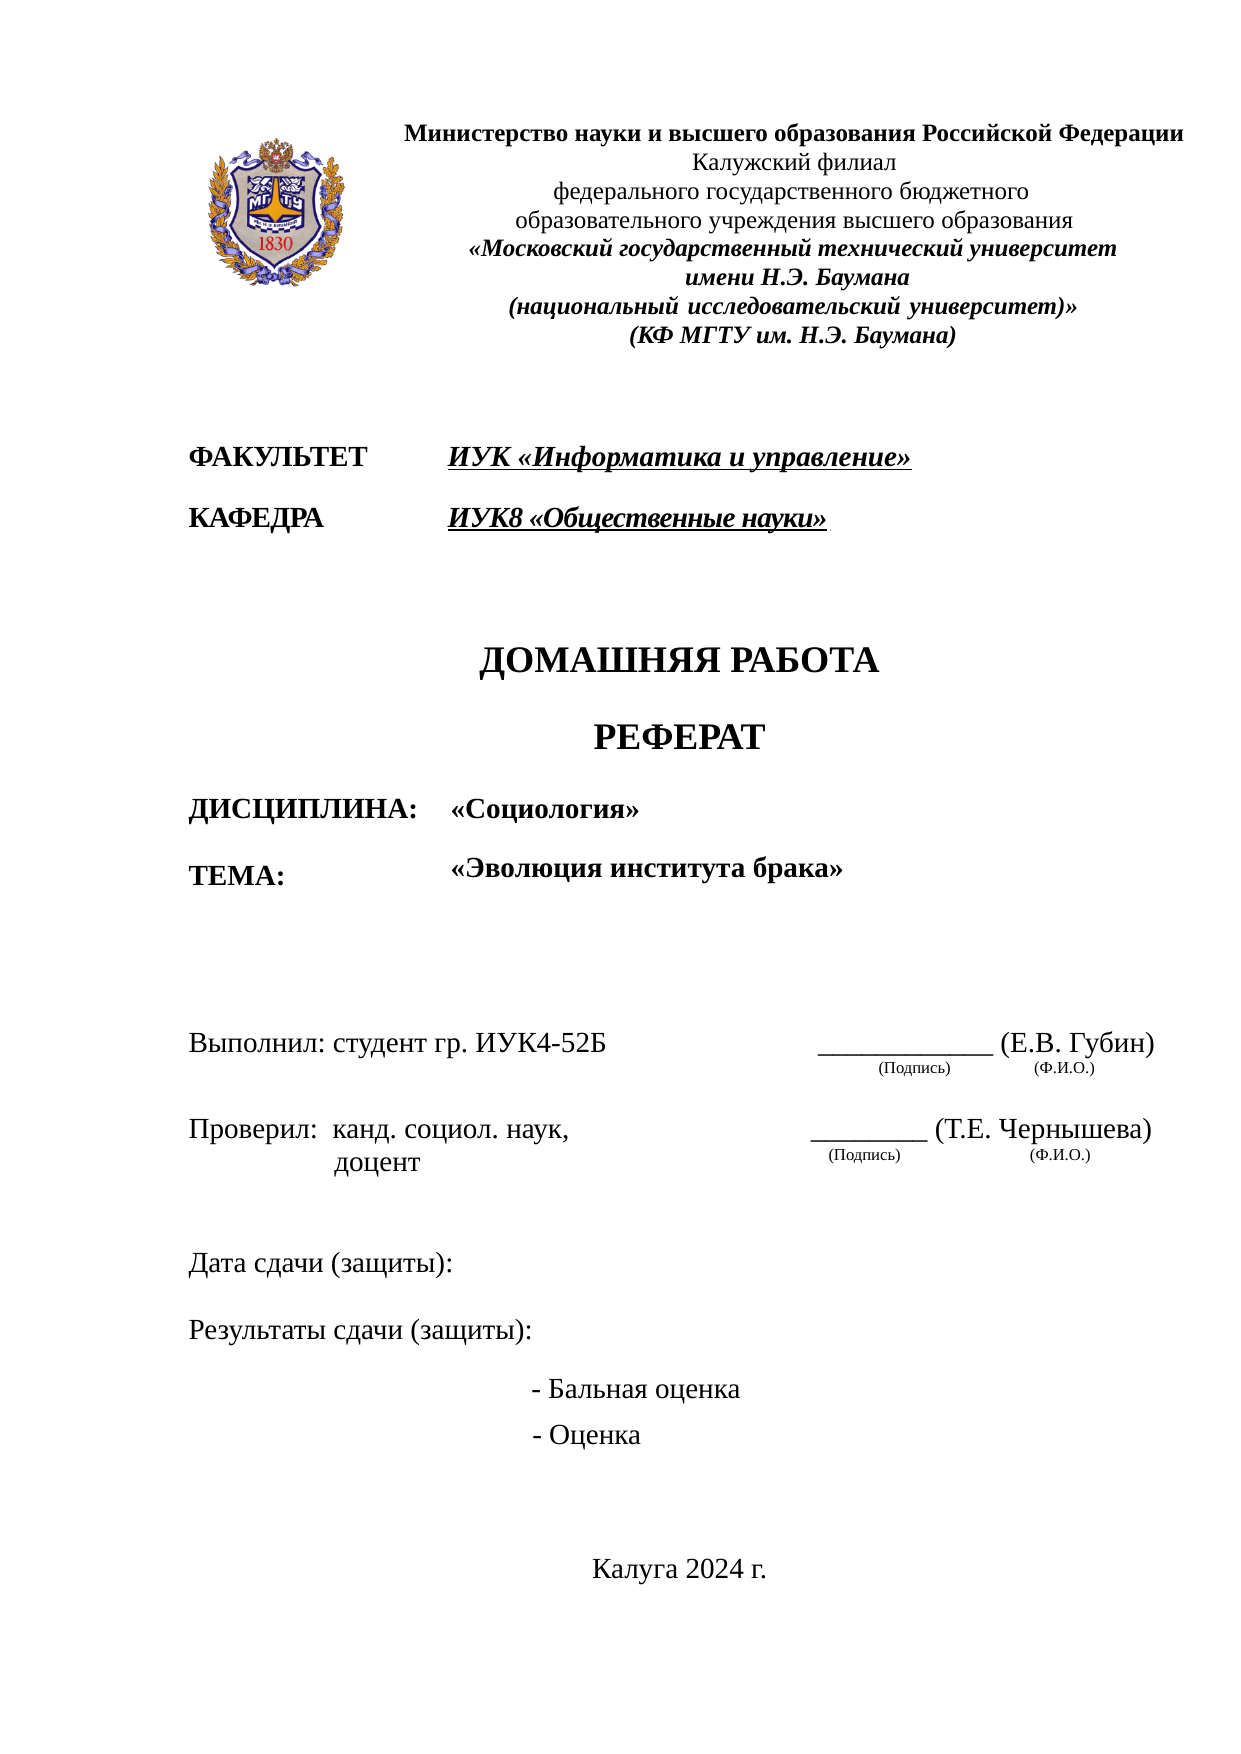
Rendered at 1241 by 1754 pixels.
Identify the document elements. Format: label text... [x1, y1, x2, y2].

table_cell Проверил: канд. социол. наук, доцент [177, 1111, 675, 1178]
table_cell ________ (Т.Е. Чернышева) (Подпись) (Ф.И.О.) [675, 1111, 1174, 1178]
table_header ИУК «Информатика и управление» [436, 440, 1240, 500]
table_cell КАФЕДРА [177, 500, 436, 571]
table_header [188, 119, 366, 406]
picture [206, 136, 348, 291]
text РЕФЕРАТ [177, 714, 1182, 758]
table_header Выполнил: студент гр. ИУК4-52Б [177, 1025, 675, 1111]
table_cell ИУК8 «Общественные науки» [436, 500, 1240, 571]
table_header ____________ (Е.В. Губин) (Подпись) (Ф.И.О.) [675, 1025, 1174, 1111]
table_header [782, 1245, 1178, 1312]
text ДОМАШНЯЯ РАБОТА [177, 638, 1182, 681]
text Калуга 2024 г. [177, 1551, 1182, 1584]
table_header Министерство науки и высшего образования Российской Федерации Калужский филиал федерального государственного бюджетного образовательного учреждения высшего образования «Московский государственный технический университет имени Н.Э. Баумана (национальный исследовательский университет)» (КФ МГТУ им. Н.Э. Баумана) [366, 119, 1223, 406]
table_cell Результаты сдачи (защиты): - Бальная оценка - Оценка [177, 1312, 1167, 1484]
table_header Дата сдачи (защиты): [177, 1245, 782, 1312]
table_header ДИСЦИПЛИНА: ТЕМА: [177, 791, 439, 924]
table_header ФАКУЛЬТЕТ [177, 440, 436, 500]
table_cell [1168, 1312, 1178, 1484]
table_header «Социология» «Эволюция института брака» [439, 791, 1107, 924]
